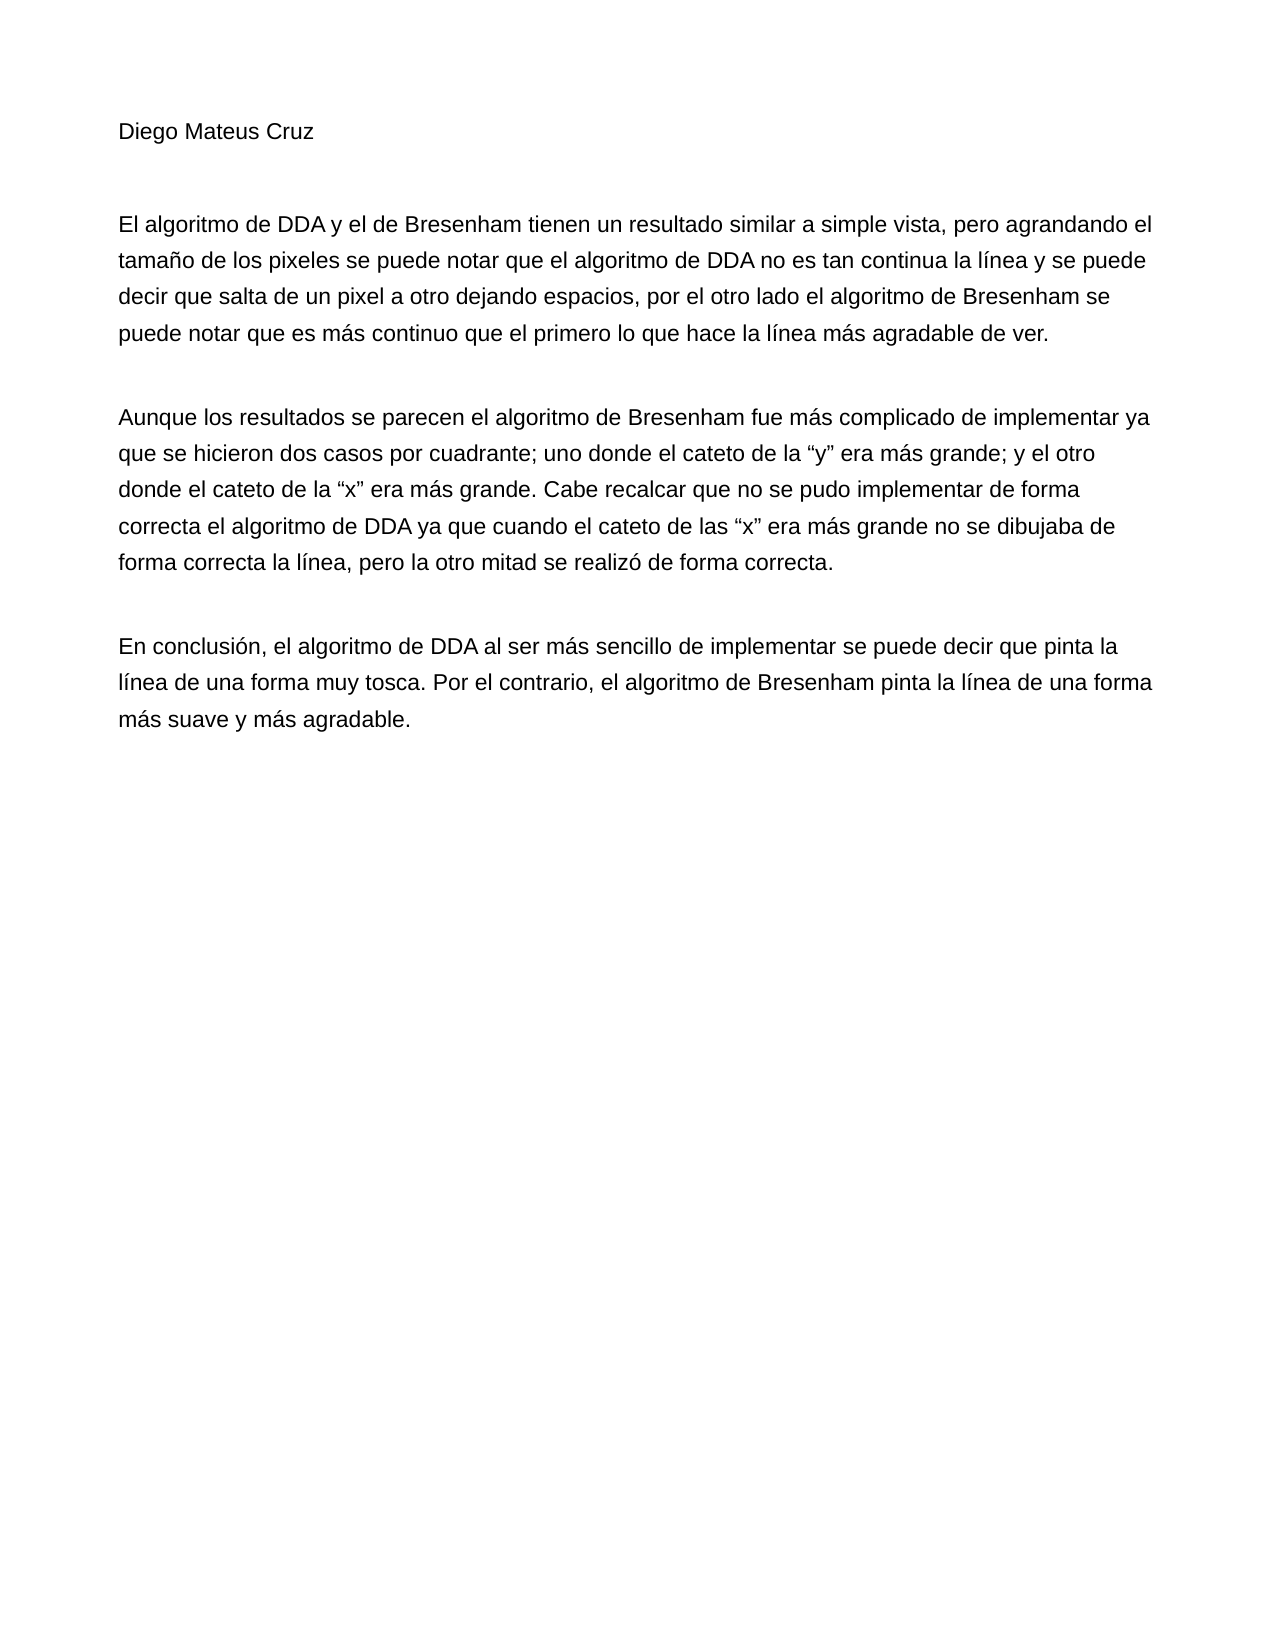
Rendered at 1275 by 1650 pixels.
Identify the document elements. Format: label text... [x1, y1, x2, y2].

text Aunque los resultados se parecen el algoritmo de Bresenham fue más complicado de implementar ya que se hicieron dos casos por cuadrante; uno donde el cateto de la “y” era más grande; y el otro donde el cateto de la “x” era más grande. Cabe recalcar que no se pudo implementar de forma correcta el algoritmo de DDA ya que cuando el cateto de las “x” era más grande no se dibujaba de forma correcta la línea, pero la otro mitad se realizó de forma correcta. [118, 403, 1157, 575]
text En conclusión, el algoritmo de DDA al ser más sencillo de implementar se puede decir que pinta la línea de una forma muy tosca. Por el contrario, el algoritmo de Bresenham pinta la línea de una forma más suave y más agradable. [118, 633, 1157, 732]
text El algoritmo de DDA y el de Bresenham tienen un resultado similar a simple vista, pero agrandando el tamaño de los pixeles se puede notar que el algoritmo de DDA no es tan continua la línea y se puede decir que salta de un pixel a otro dejando espacios, por el otro lado el algoritmo de Bresenham se puede notar que es más continuo que el primero lo que hace la línea más agradable de ver. [118, 211, 1157, 346]
text Diego Mateus Cruz [118, 118, 1157, 144]
